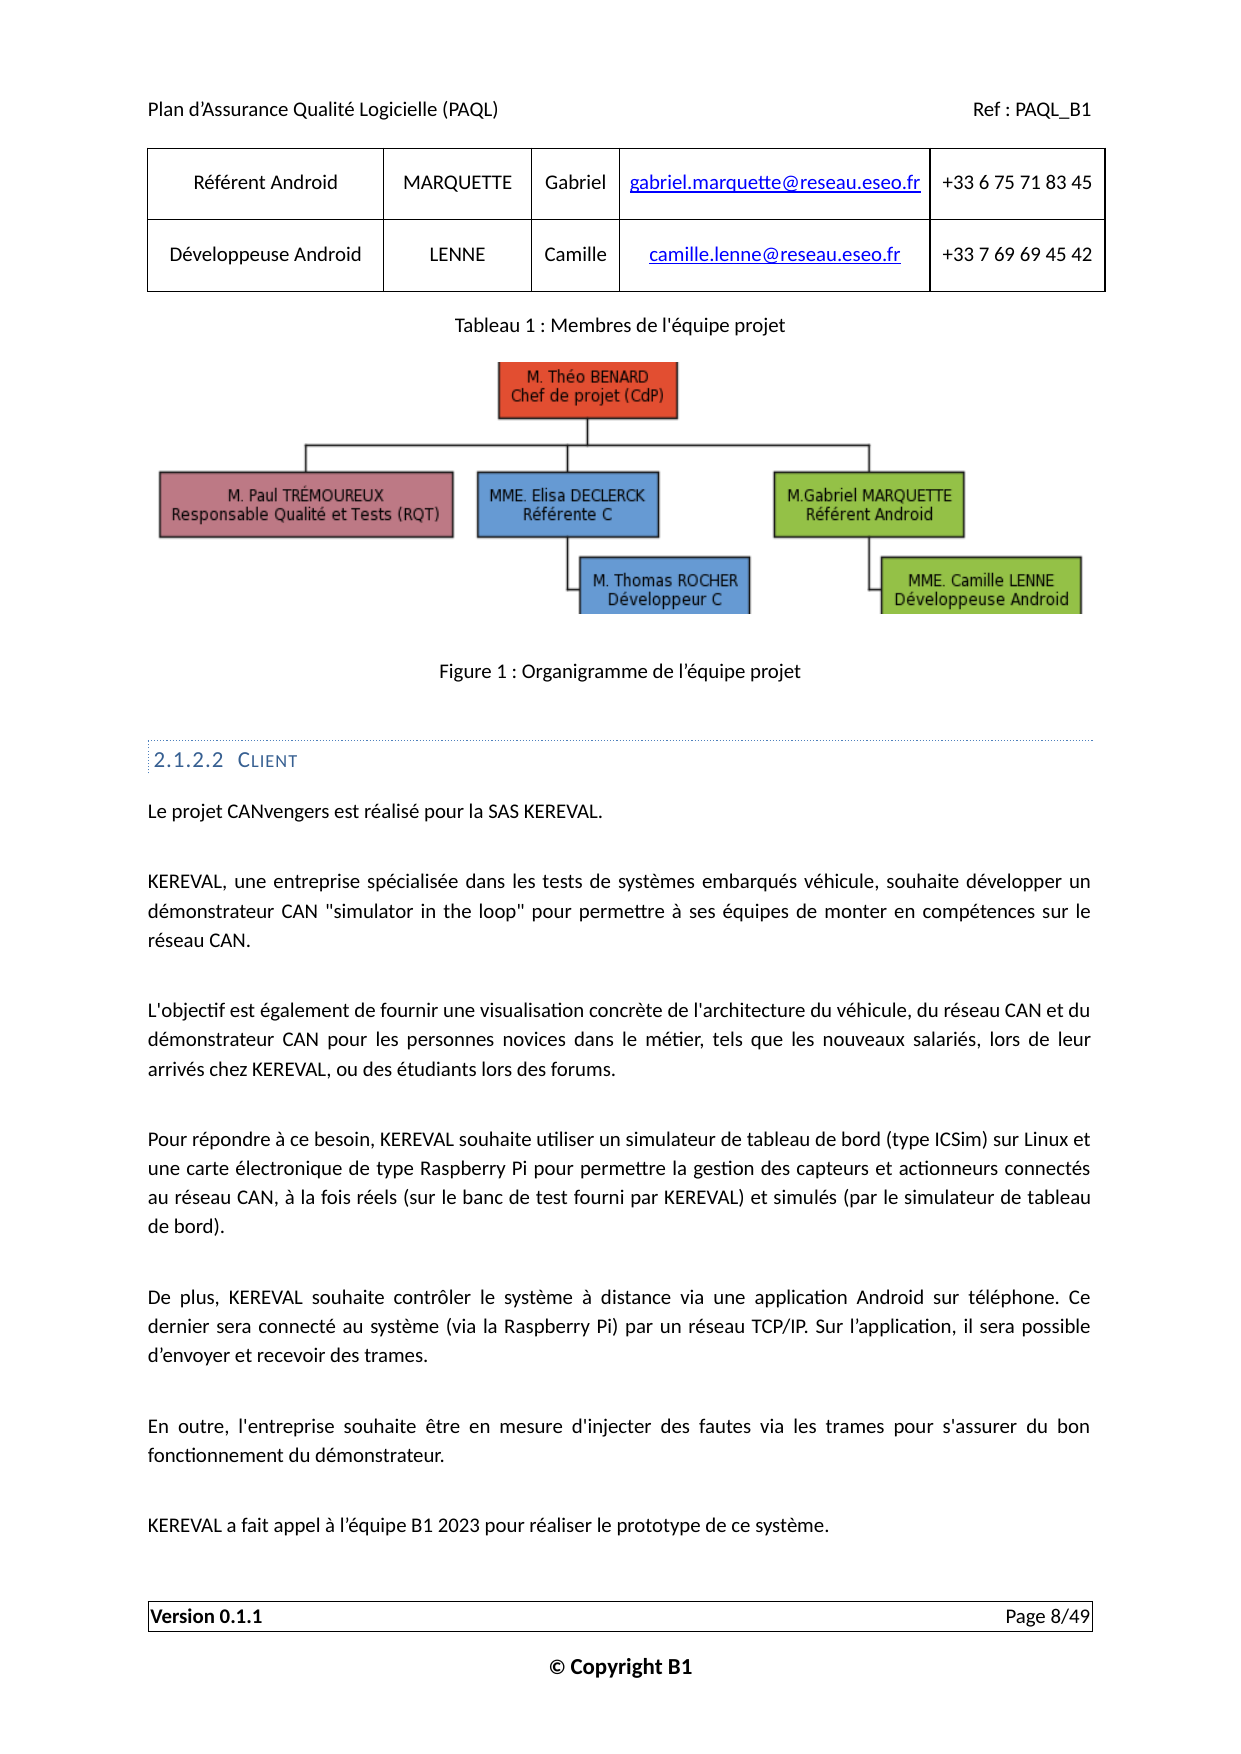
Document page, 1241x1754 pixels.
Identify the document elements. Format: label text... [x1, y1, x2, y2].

text Pour répondre à ce besoin, KEREVAL souhaite utiliser un simulateur de tableau de bord (type ICSim) sur Linux et une carte électronique de type Raspberry Pi pour permettre la gestion des capteurs et actionneurs connectés au réseau CAN, à la fois réels (sur le banc de test fourni par KEREVAL) et simulés (par le simulateur de tableau de bord). [148, 1126, 1093, 1239]
table_cell Camille [532, 220, 619, 291]
list Client [148, 740, 1093, 773]
table_cell +33 6 75 71 83 45 [931, 149, 1104, 219]
table_cell Gabriel [532, 149, 619, 219]
table_cell Référent Android [148, 149, 383, 219]
table_cell LENNE [384, 220, 531, 291]
text KEREVAL a fait appel à l’équipe B1 2023 pour réaliser le prototype de ce système. [148, 1512, 1093, 1538]
text KEREVAL, une entreprise spécialisée dans les tests de systèmes embarqués véhicule, souhaite développer un démonstrateur CAN "simulator in the loop" pour permettre à ses équipes de monter en compétences sur le réseau CAN. [148, 869, 1093, 952]
table_cell gabriel.marquette@reseau.eseo.fr [620, 149, 929, 219]
text De plus, KEREVAL souhaite contrôler le système à distance via une application Android sur téléphone. Ce dernier sera connecté au système (via la Raspberry Pi) par un réseau TCP/IP. Sur l’application, il sera possible d’envoyer et recevoir des trames. [148, 1284, 1093, 1368]
text Tableau 1 : Membres de l'équipe projet [148, 313, 1093, 362]
text Figure 1 : Organigramme de l’équipe projet [148, 659, 1093, 684]
table_cell +33 7 69 69 45 42 [931, 220, 1104, 291]
table_cell Développeuse Android [148, 220, 383, 291]
text Le projet CANvengers est réalisé pour la SAS KEREVAL. [148, 798, 1093, 824]
text En outre, l'entreprise souhaite être en mesure d'injecter des fautes via les trames pour s'assurer du bon fonctionnement du démonstrateur. [148, 1413, 1093, 1467]
text L'objectif est également de fournir une visualisation concrète de l'architecture du véhicule, du réseau CAN et du démonstrateur CAN pour les personnes novices dans le métier, tels que les nouveaux salariés, lors de leur arrivés chez KEREVAL, ou des étudiants lors des forums. [148, 997, 1093, 1081]
table_cell MARQUETTE [384, 149, 531, 219]
table_cell camille.lenne@reseau.eseo.fr [620, 220, 929, 291]
